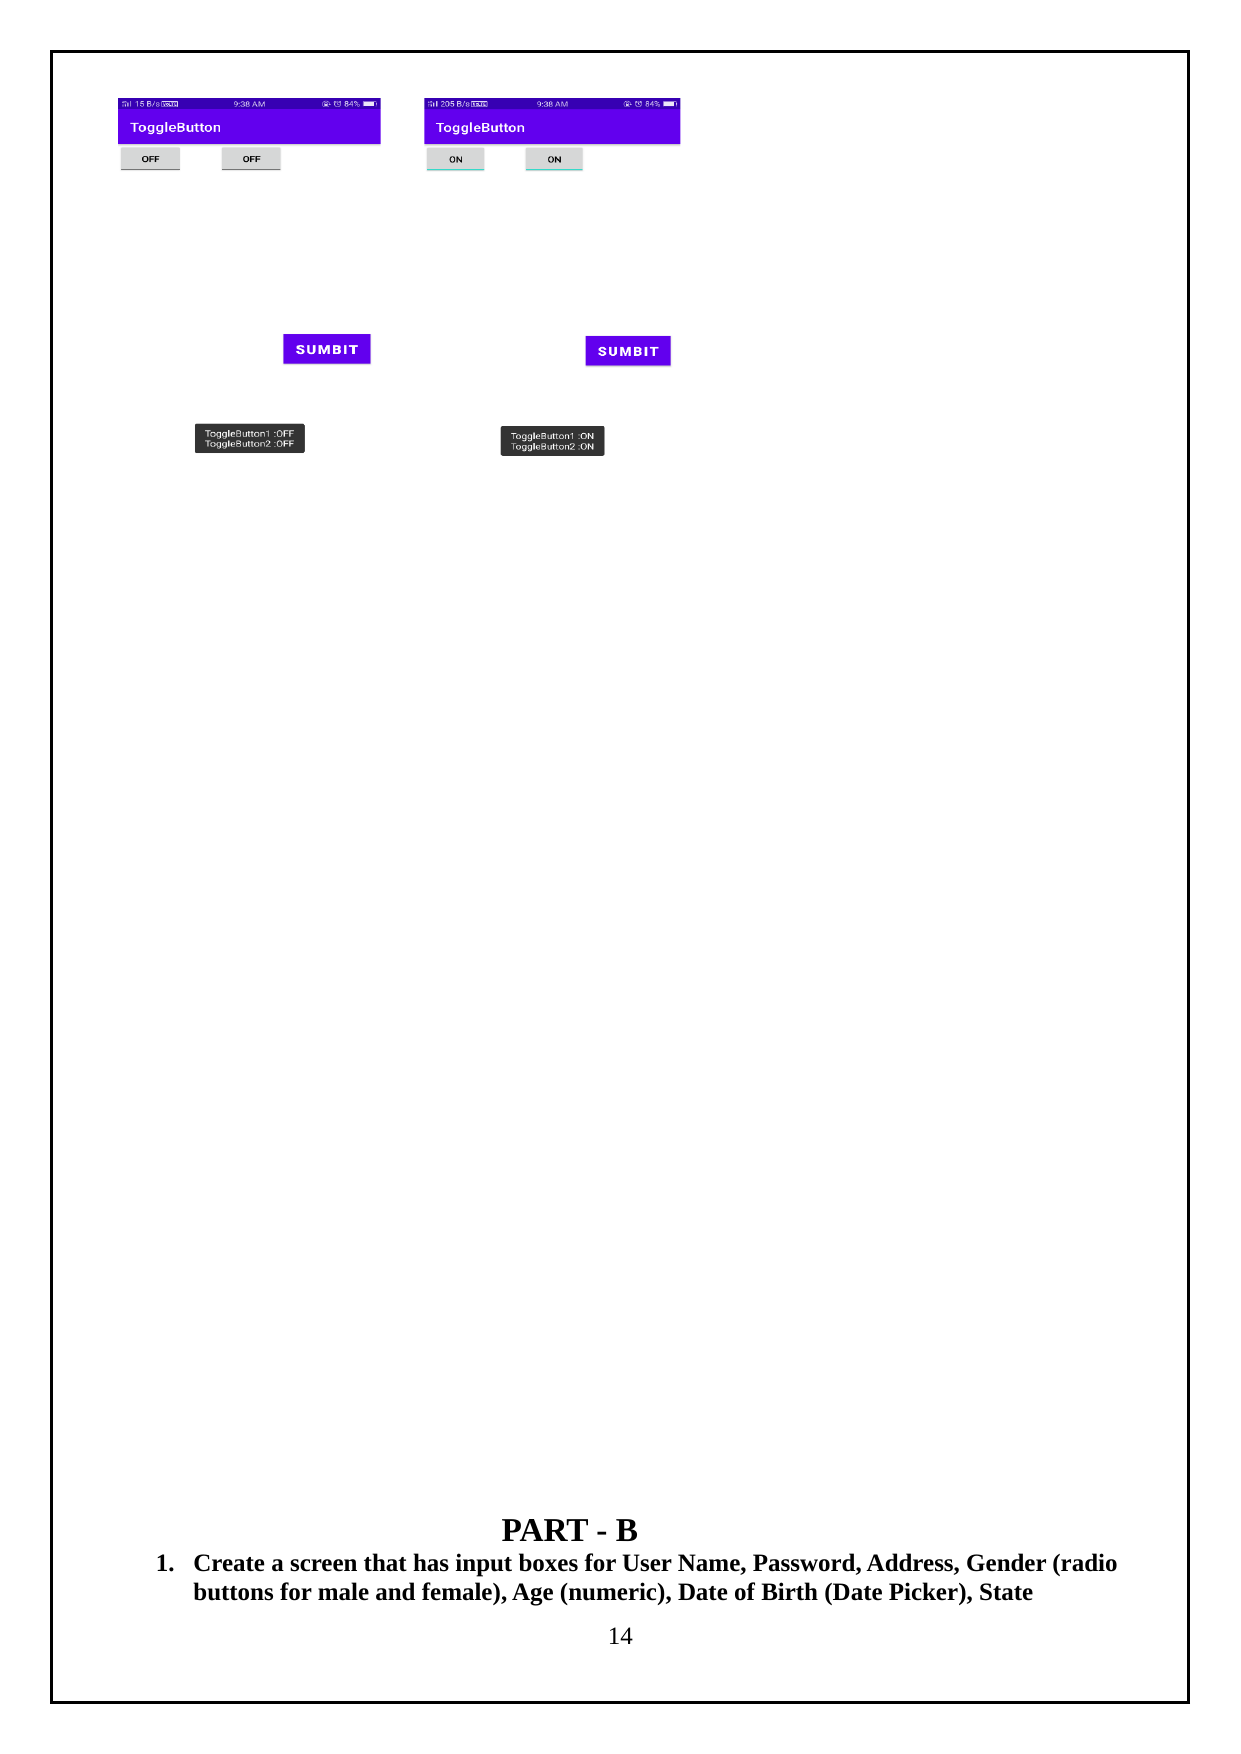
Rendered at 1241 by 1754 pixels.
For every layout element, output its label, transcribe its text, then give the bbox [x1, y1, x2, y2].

text PART - B [118, 1510, 1122, 1548]
list Create a screen that has input boxes for User Name, Password, Address, Gender (radio buttons for male and female), Age (numeric), Date of Birth (Date Picker), State [156, 1548, 1122, 1606]
